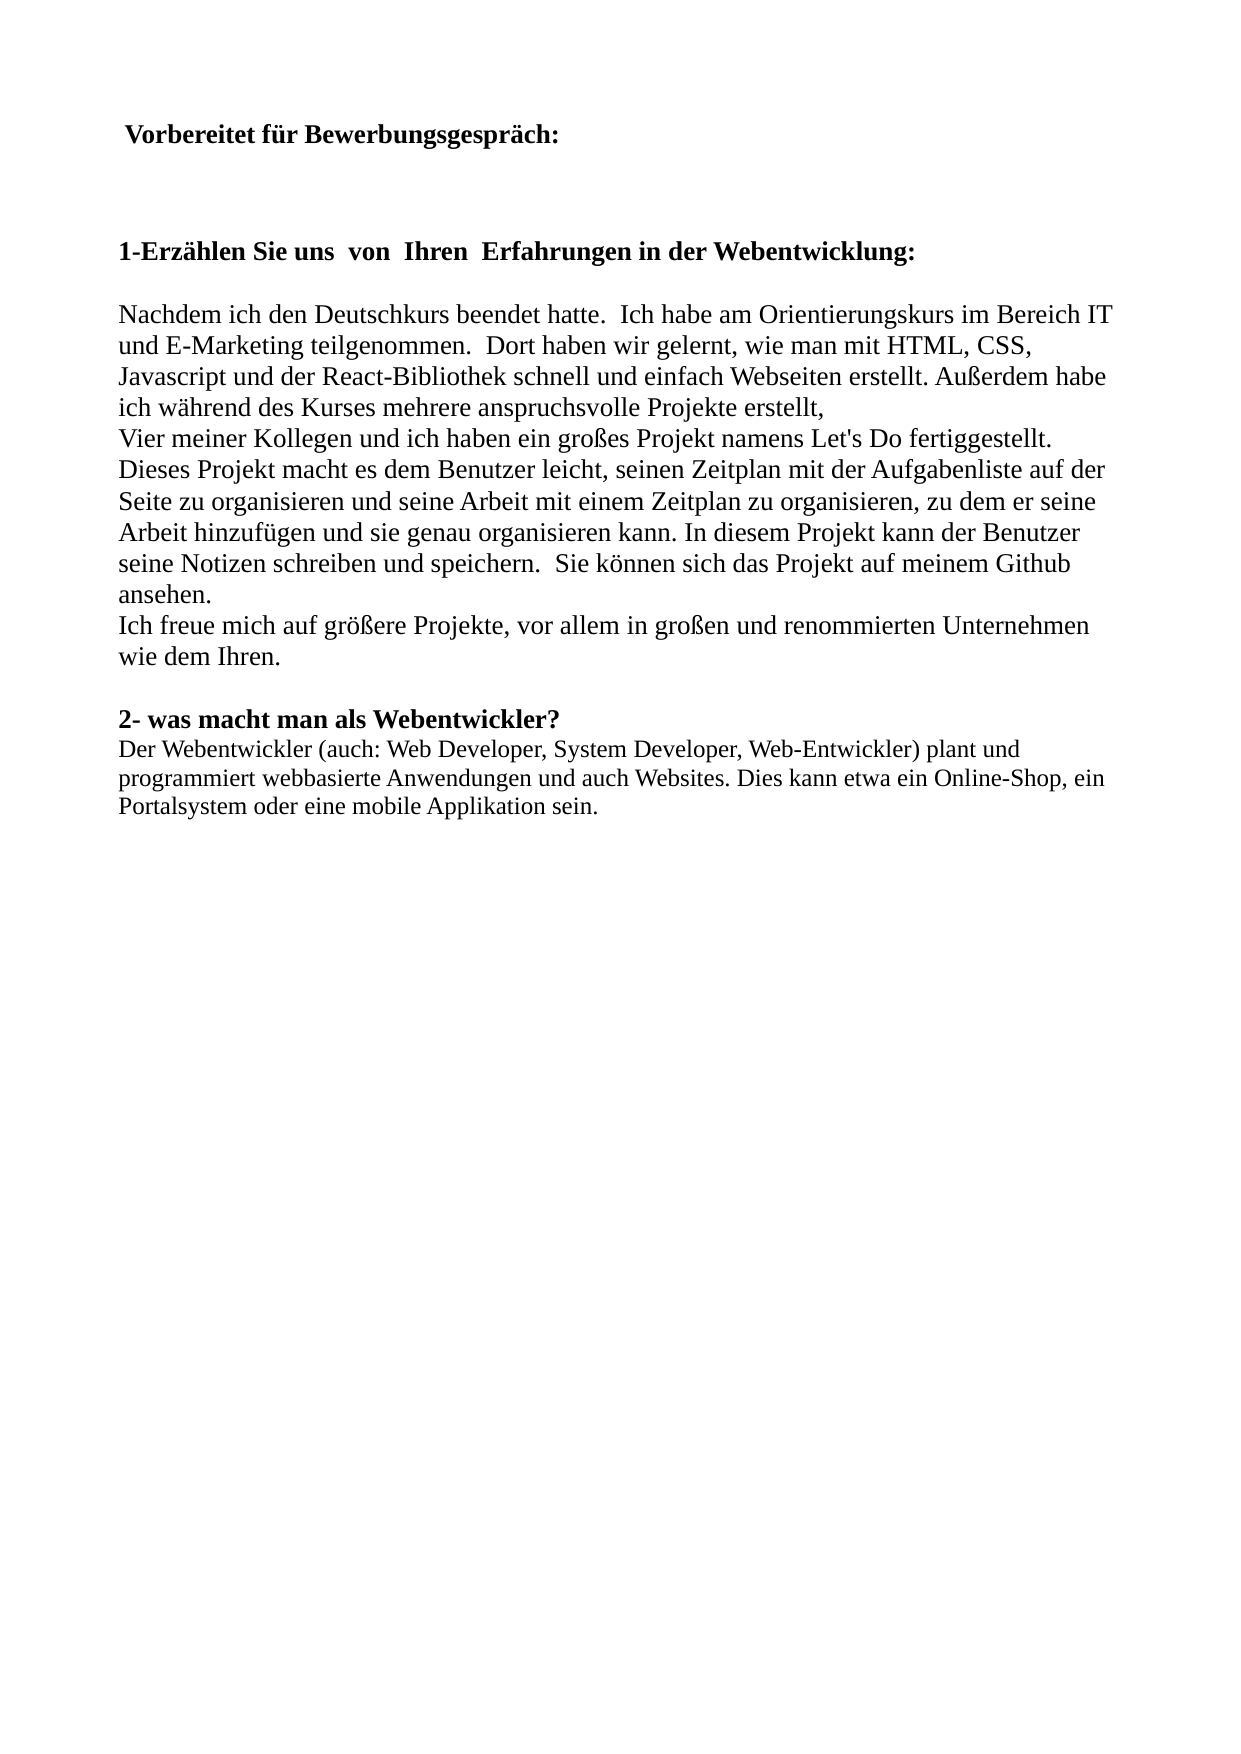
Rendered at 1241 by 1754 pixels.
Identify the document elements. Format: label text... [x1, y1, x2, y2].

text 2- was macht man als Webentwickler? [118, 703, 1122, 734]
text Der Webentwickler (auch: Web Developer, System Developer, Web-Entwickler) plant und programmiert webbasierte Anwendungen und auch Websites. Dies kann etwa ein Online-Shop, ein Portalsystem oder eine mobile Applikation sein. [118, 734, 1122, 820]
text Ich freue mich auf größere Projekte, vor allem in großen und renommierten Unternehmen wie dem Ihren. [118, 609, 1122, 672]
text Nachdem ich den Deutschkurs beendet hatte. Ich habe am Orientierungskurs im Bereich IT und E-Marketing teilgenommen. Dort haben wir gelernt, wie man mit HTML, CSS, Javascript und der React-Bibliothek schnell und einfach Webseiten erstellt. Außerdem habe ich während des Kurses mehrere anspruchsvolle Projekte erstellt, [118, 298, 1122, 422]
text Vorbereitet für Bewerbungsgespräch: [118, 118, 1122, 149]
text Vier meiner Kollegen und ich haben ein großes Projekt namens Let's Do fertiggestellt. Dieses Projekt macht es dem Benutzer leicht, seinen Zeitplan mit der Aufgabenliste auf der Seite zu organisieren und seine Arbeit mit einem Zeitplan zu organisieren, zu dem er seine Arbeit hinzufügen und sie genau organisieren kann. In diesem Projekt kann der Benutzer seine Notizen schreiben und speichern. Sie können sich das Projekt auf meinem Github ansehen. [118, 422, 1122, 609]
text 1-Erzählen Sie uns von Ihren Erfahrungen in der Webentwicklung: [118, 236, 1122, 267]
